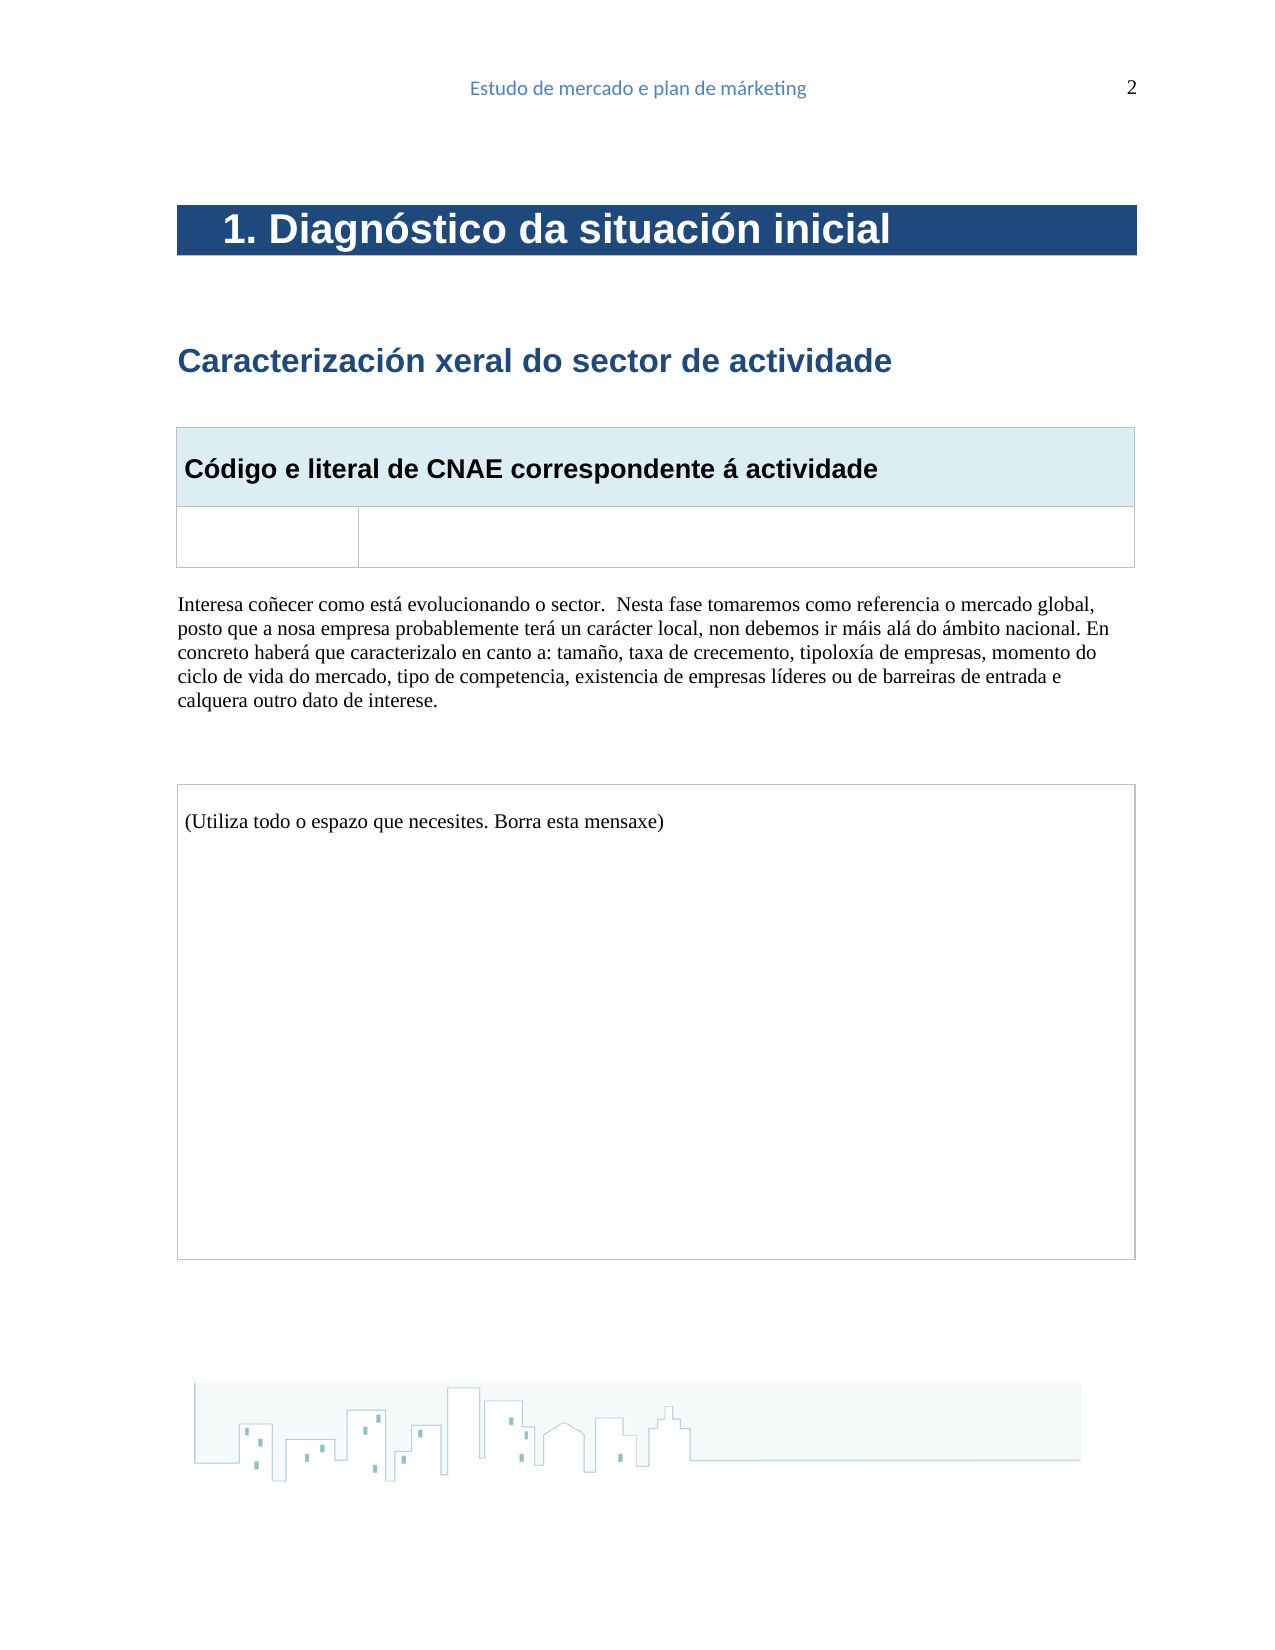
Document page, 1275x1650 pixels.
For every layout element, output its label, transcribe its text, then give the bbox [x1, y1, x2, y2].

subtitle Caracterización xeral do sector de actividade [177, 341, 1137, 380]
picture [193, 1383, 1081, 1482]
table_header Código e literal de CNAE correspondente á actividade [177, 428, 1134, 506]
subtitle 1. Diagnóstico da situación inicial [177, 205, 1137, 255]
table_cell [177, 507, 358, 567]
text Interesa coñecer como está evolucionando o sector. Nesta fase tomaremos como referencia o mercado global, posto que a nosa empresa probablemente terá un carácter local, non debemos ir máis alá do ámbito nacional. En concreto haberá que caracterizalo en canto a: tamaño, taxa de crecemento, tipoloxía de empresas, momento do ciclo de vida do mercado, tipo de competencia, existencia de empresas líderes ou de barreiras de entrada e calquera outro dato de interese. [177, 592, 1137, 712]
table_cell [359, 507, 1134, 567]
table_header (Utiliza todo o espazo que necesites. Borra esta mensaxe) [178, 785, 1134, 1259]
